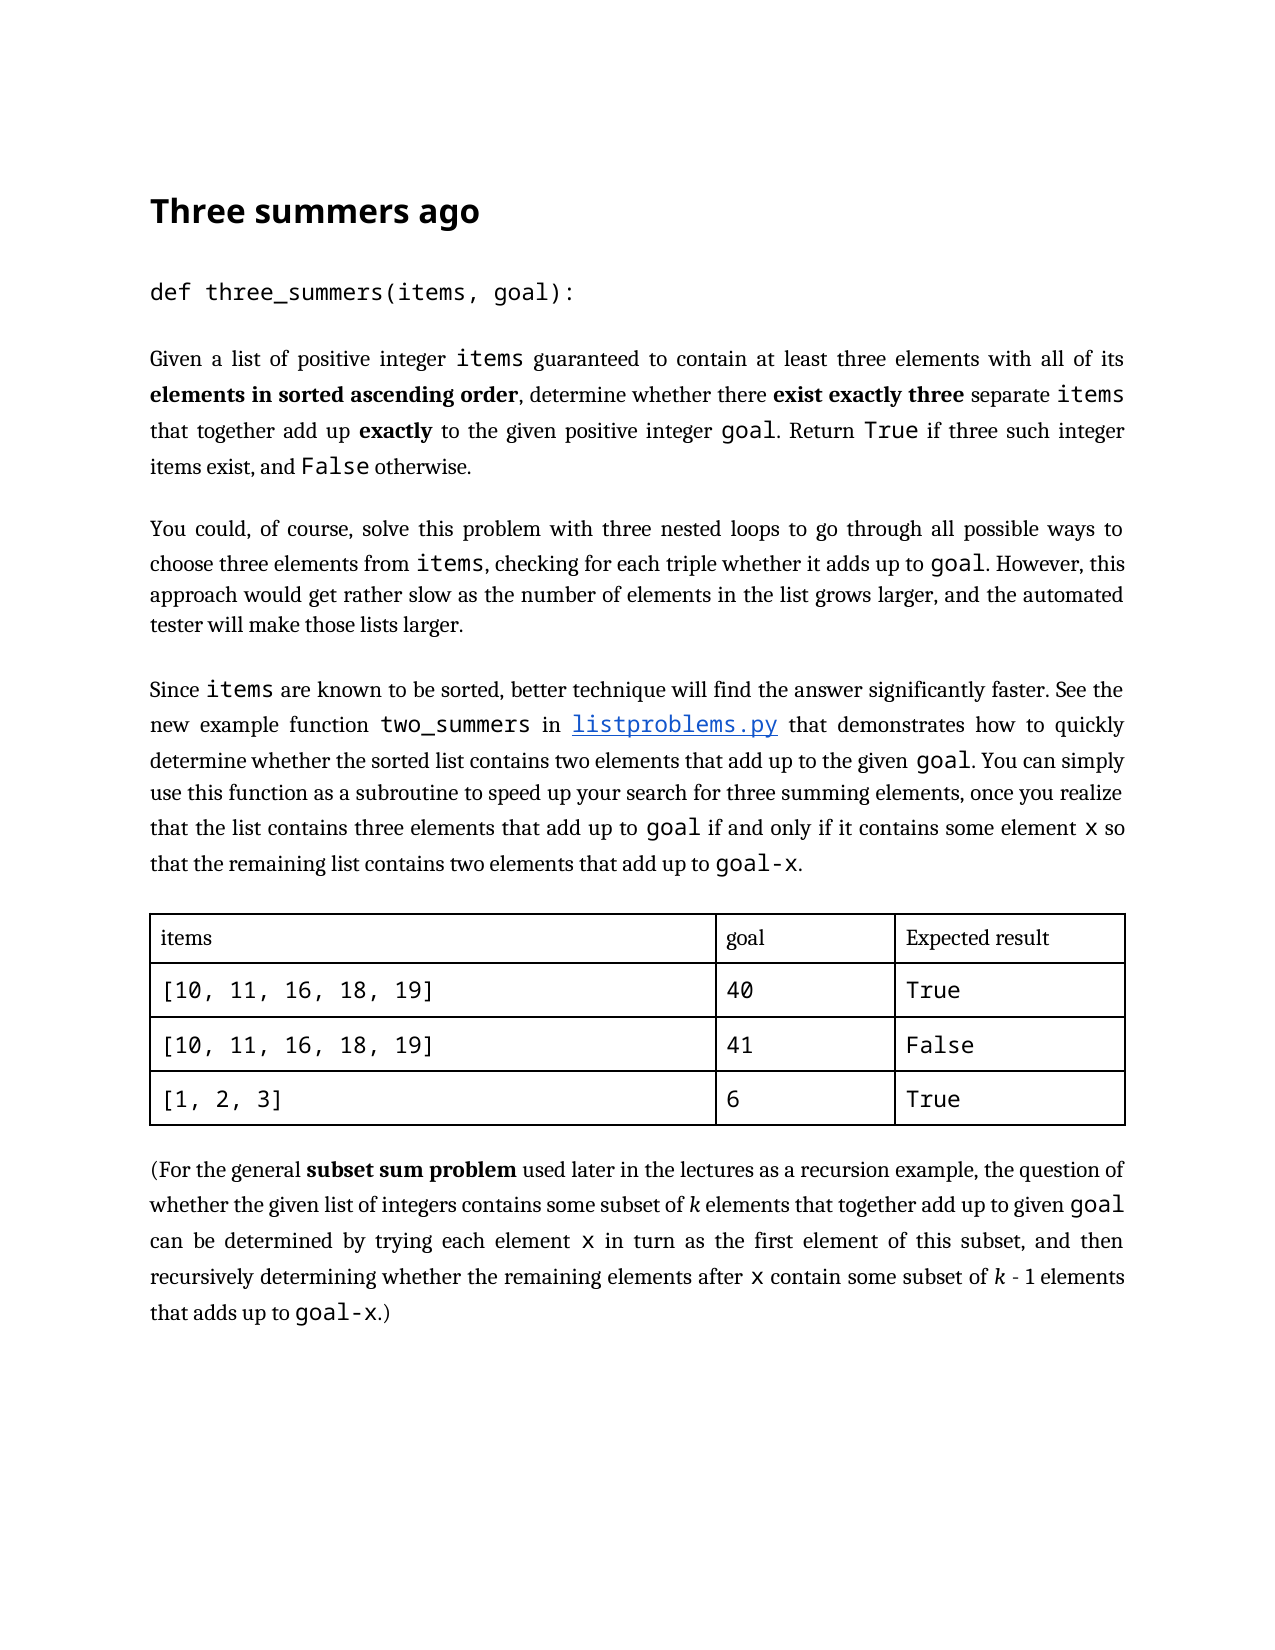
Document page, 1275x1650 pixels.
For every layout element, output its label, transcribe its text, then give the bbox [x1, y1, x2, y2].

text (For the general subset sum problem used later in the lectures as a recursion example, the question of whether the given list of integers contains some subset of k elements that together add up to given goal can be determined by trying each element x in turn as the first element of this subset, and then recursively determining whether the remaining elements after x contain some subset of k - 1 elements that adds up to goal-x.) [150, 1157, 1125, 1327]
text def three_summers(items, goal): [150, 276, 1125, 307]
table_cell True [896, 1072, 1124, 1124]
subtitle Three summers ago [150, 187, 1125, 233]
table_cell True [896, 964, 1124, 1016]
table_cell [10, 11, 16, 18, 19] [151, 964, 715, 1016]
table_header goal [717, 915, 894, 962]
table_header items [151, 915, 715, 962]
table_cell False [896, 1018, 1124, 1070]
text Given a list of positive integer items guaranteed to contain at least three elements with all of its elements in sorted ascending order, determine whether there exist exactly three separate items that together add up exactly to the given positive integer goal. Return True if three such integer items exist, and False otherwise. [150, 342, 1125, 481]
text You could, of course, solve this problem with three nested loops to go through all possible ways to choose three elements from items, checking for each triple whether it adds up to goal. However, this approach would get rather slow as the number of elements in the list grows larger, and the automated tester will make those lists larger. [150, 516, 1125, 638]
text Since items are known to be sorted, better technique will find the answer significantly faster. See the new example function two_summers in listproblems.py that demonstrates how to quickly determine whether the sorted list contains two elements that add up to the given goal. You can simply use this function as a subroutine to speed up your search for three summing elements, once you realize that the list contains three elements that add up to goal if and only if it contains some element x so that the remaining list contains two elements that add up to goal-x. [150, 672, 1125, 878]
table_header Expected result [896, 915, 1124, 962]
table_cell [10, 11, 16, 18, 19] [151, 1018, 715, 1070]
table_cell 40 [717, 964, 894, 1016]
table_cell [1, 2, 3] [151, 1072, 715, 1124]
table_cell 6 [717, 1072, 894, 1124]
table_cell 41 [717, 1018, 894, 1070]
